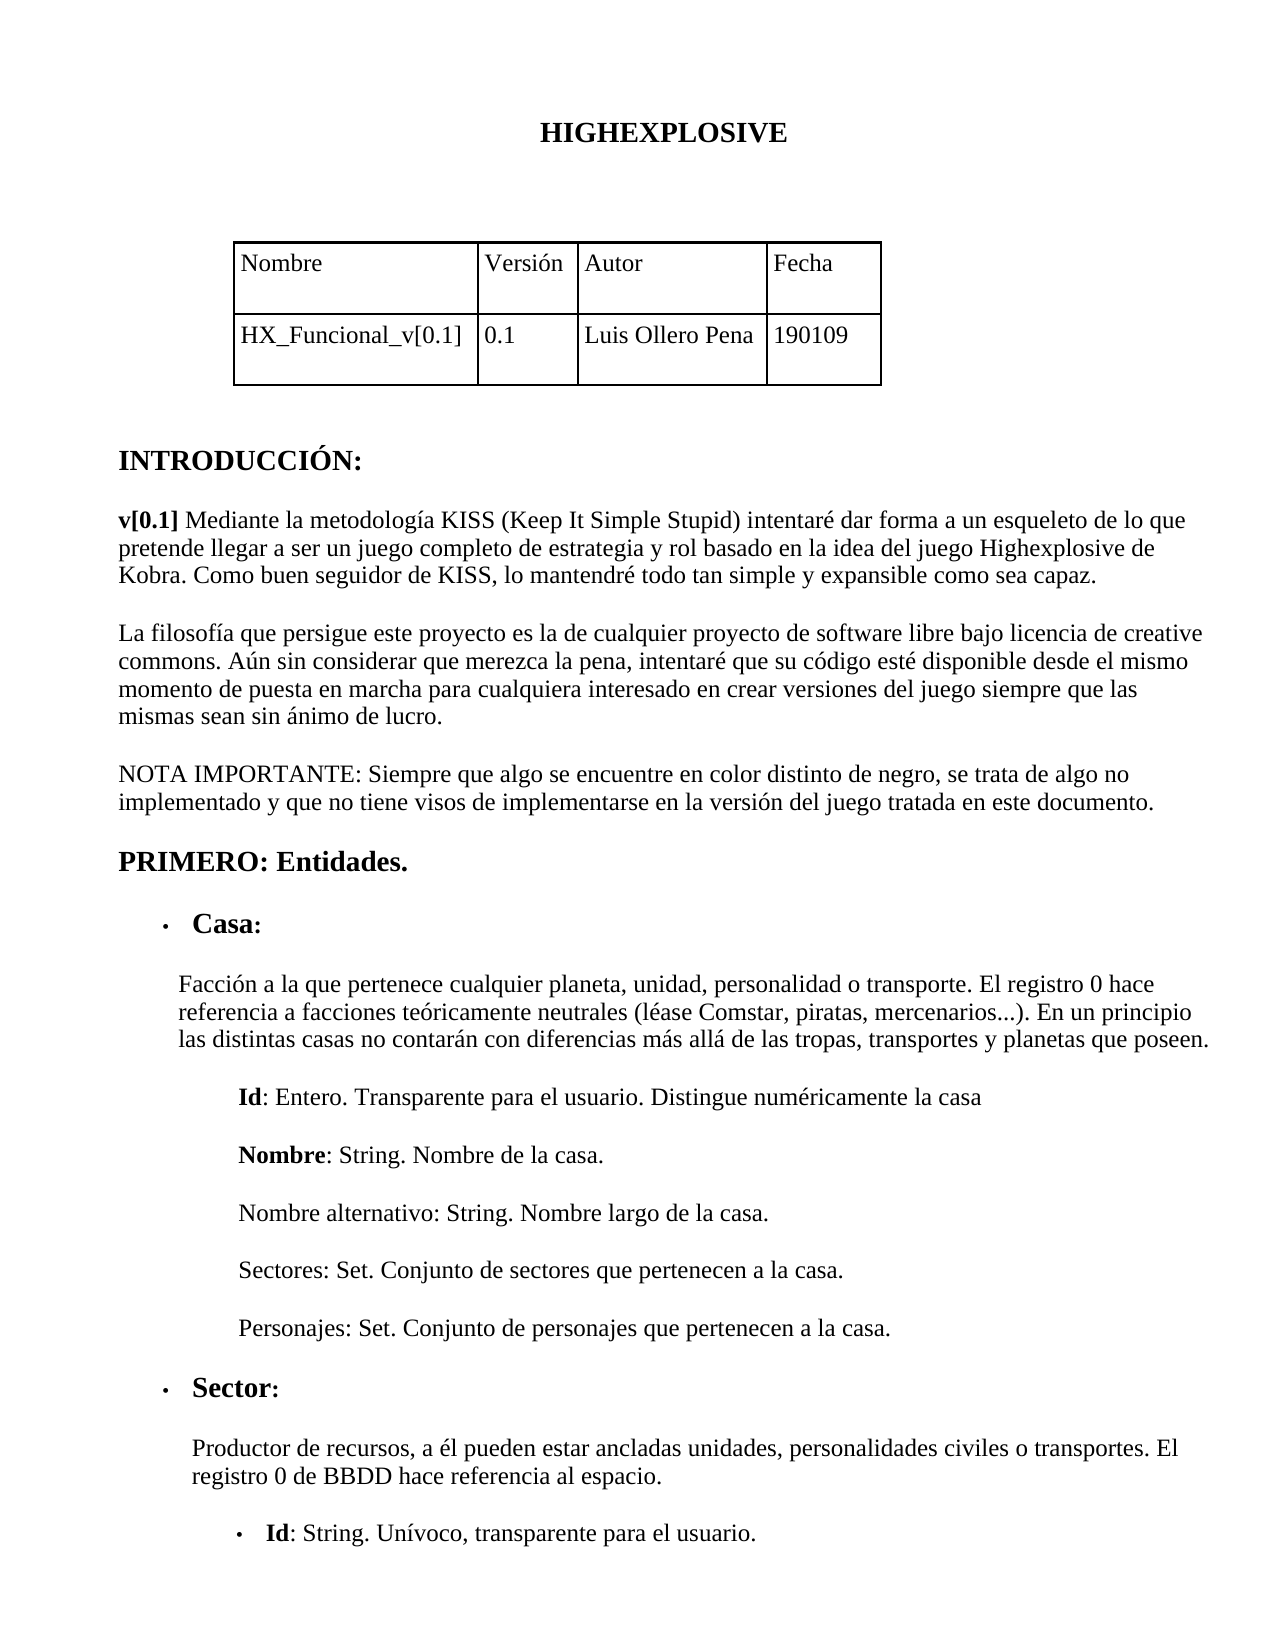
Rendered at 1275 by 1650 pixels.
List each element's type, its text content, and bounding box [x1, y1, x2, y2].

list Sector: [162, 1372, 1216, 1404]
table_header Versión [479, 244, 577, 313]
table_cell Luis Ollero Pena [579, 315, 766, 384]
text Productor de recursos, a él pueden estar ancladas unidades, personalidades civiles o transportes. El registro 0 de BBDD hace referencia al espacio. [192, 1434, 1216, 1489]
text Nombre: String. Nombre de la casa. [238, 1141, 1216, 1169]
text PRIMERO: Entidades. [118, 846, 1216, 878]
text NOTA IMPORTANTE: Siempre que algo se encuentre en color distinto de negro, se trata de algo no implementado y que no tiene visos de implementarse en la versión del juego tratada en este documento. [118, 760, 1216, 816]
table_header Autor [579, 244, 766, 313]
text Personajes: Set. Conjunto de personajes que pertenecen a la casa. [238, 1314, 1216, 1342]
list Casa: [162, 908, 1216, 940]
text La filosofía que persigue este proyecto es la de cualquier proyecto de software libre bajo licencia de creative commons. Aún sin considerar que merezca la pena, intentaré que su código esté disponible desde el mismo momento de puesta en marcha para cualquiera interesado en crear versiones del juego siempre que las mismas sean sin ánimo de lucro. [118, 619, 1216, 730]
table_header Fecha [768, 244, 880, 313]
table_cell 190109 [768, 315, 880, 384]
list Id: String. Unívoco, transparente para el usuario. [236, 1519, 1216, 1547]
table_header Nombre [235, 244, 477, 313]
text Id: Entero. Transparente para el usuario. Distingue numéricamente la casa [238, 1083, 1216, 1111]
text HIGHEXPLOSIVE [118, 117, 1216, 149]
text Facción a la que pertenece cualquier planeta, unidad, personalidad o transporte. El registro 0 hace referencia a facciones teóricamente neutrales (léase Comstar, piratas, mercenarios...). En un principio las distintas casas no contarán con diferencias más allá de las tropas, transportes y planetas que poseen. [178, 970, 1216, 1053]
table_cell HX_Funcional_v[0.1] [235, 315, 477, 384]
text Nombre alternativo: String. Nombre largo de la casa. [238, 1199, 1216, 1226]
text v[0.1] Mediante la metodología KISS (Keep It Simple Stupid) intentaré dar forma a un esqueleto de lo que pretende llegar a ser un juego completo de estrategia y rol basado en la idea del juego Highexplosive de Kobra. Como buen seguidor de KISS, lo mantendré todo tan simple y expansible como sea capaz. [118, 506, 1216, 589]
text Sectores: Set. Conjunto de sectores que pertenecen a la casa. [238, 1256, 1216, 1284]
table_cell 0.1 [479, 315, 577, 384]
text INTRODUCCIÓN: [118, 444, 1216, 476]
